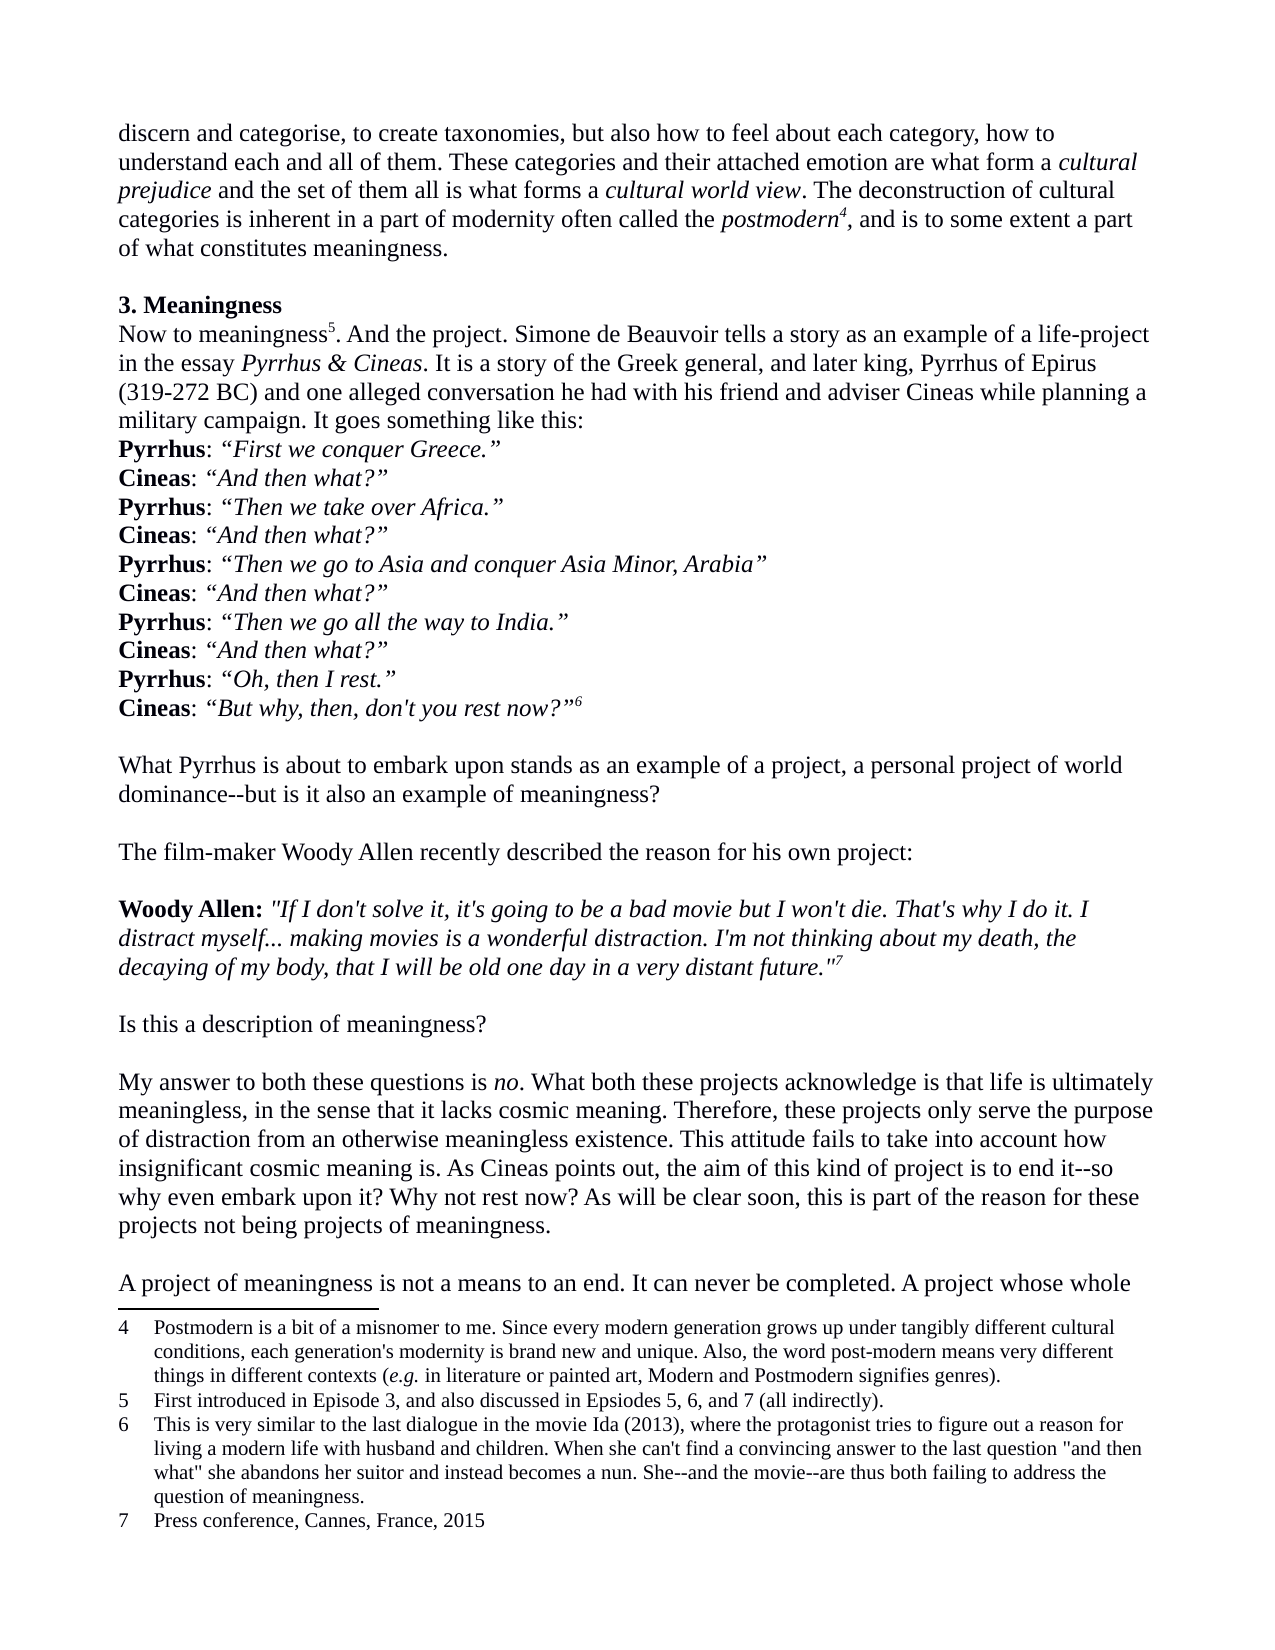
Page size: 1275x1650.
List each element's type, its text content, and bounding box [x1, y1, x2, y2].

text Cineas: “And then what?” [118, 636, 1157, 664]
text Pyrrhus: “First we conquer Greece.” [118, 434, 1157, 463]
text Cineas: “And then what?” [118, 521, 1157, 549]
text Cineas: “But why, then, don't you rest now?” [118, 693, 1157, 722]
text Cineas: “And then what?” [118, 463, 1157, 492]
text Press conference, Cannes, France, 2015 [118, 1508, 1157, 1532]
text Cineas: “And then what?” [118, 578, 1157, 607]
text What Pyrrhus is about to embark upon stands as an example of a project, a personal project of world dominance--but is it also an example of meaningness? [118, 751, 1157, 808]
text First introduced in Episode 3, and also discussed in Epsiodes 5, 6, and 7 (all indirectly). [118, 1387, 1157, 1412]
text A project of meaningness is not a means to an end. It can never be completed. A project whose whole [118, 1268, 1157, 1297]
text Now to meaningness. And the project. Simone de Beauvoir tells a story as an example of a life-project in the essay Pyrrhus & Cineas. It is a story of the Greek general, and later king, Pyrrhus of Epirus (319-272 BC) and one alleged conversation he had with his friend and adviser Cineas while planning a military campaign. It goes something like this: [118, 319, 1157, 434]
text discern and categorise, to create taxonomies, but also how to feel about each category, how to understand each and all of them. These categories and their attached emotion are what form a cultural prejudice and the set of them all is what forms a cultural world view. The deconstruction of cultural categories is inherent in a part of modernity often called the postmodern, and is to some extent a part of what constitutes meaningness. [118, 118, 1157, 262]
text 3. Meaningness [118, 291, 1157, 319]
text My answer to both these questions is no. What both these projects acknowledge is that life is ultimately meaningless, in the sense that it lacks cosmic meaning. Therefore, these projects only serve the purpose of distraction from an otherwise meaningless existence. This attitude fails to take into account how insignificant cosmic meaning is. As Cineas points out, the aim of this kind of project is to end it--so why even embark upon it? Why not rest now? As will be clear soon, this is part of the reason for these projects not being projects of meaningness. [118, 1067, 1157, 1239]
text Woody Allen: "If I don't solve it, it's going to be a bad movie but I won't die. That's why I do it. I distract myself... making movies is a wonderful distraction. I'm not thinking about my death, the decaying of my body, that I will be old one day in a very distant future." [118, 894, 1157, 981]
text Postmodern is a bit of a misnomer to me. Since every modern generation grows up under tangibly different cultural conditions, each generation's modernity is brand new and unique. Also, the word post-modern means very different things in different contexts (e.g. in literature or painted art, Modern and Postmodern signifies genres). [118, 1315, 1157, 1387]
text This is very similar to the last dialogue in the movie Ida (2013), where the protagonist tries to figure out a reason for living a modern life with husband and children. When she can't find a convincing answer to the last question "and then what" she abandons her suitor and instead becomes a nun. She--and the movie--are thus both failing to address the question of meaningness. [118, 1412, 1157, 1508]
text Pyrrhus: “Oh, then I rest.” [118, 664, 1157, 693]
text Pyrrhus: “Then we take over Africa.” [118, 492, 1157, 521]
text The film-maker Woody Allen recently described the reason for his own project: [118, 837, 1157, 866]
text Is this a description of meaningness? [118, 1009, 1157, 1038]
text Pyrrhus: “Then we go all the way to India.” [118, 607, 1157, 636]
text Pyrrhus: “Then we go to Asia and conquer Asia Minor, Arabia” [118, 549, 1157, 578]
